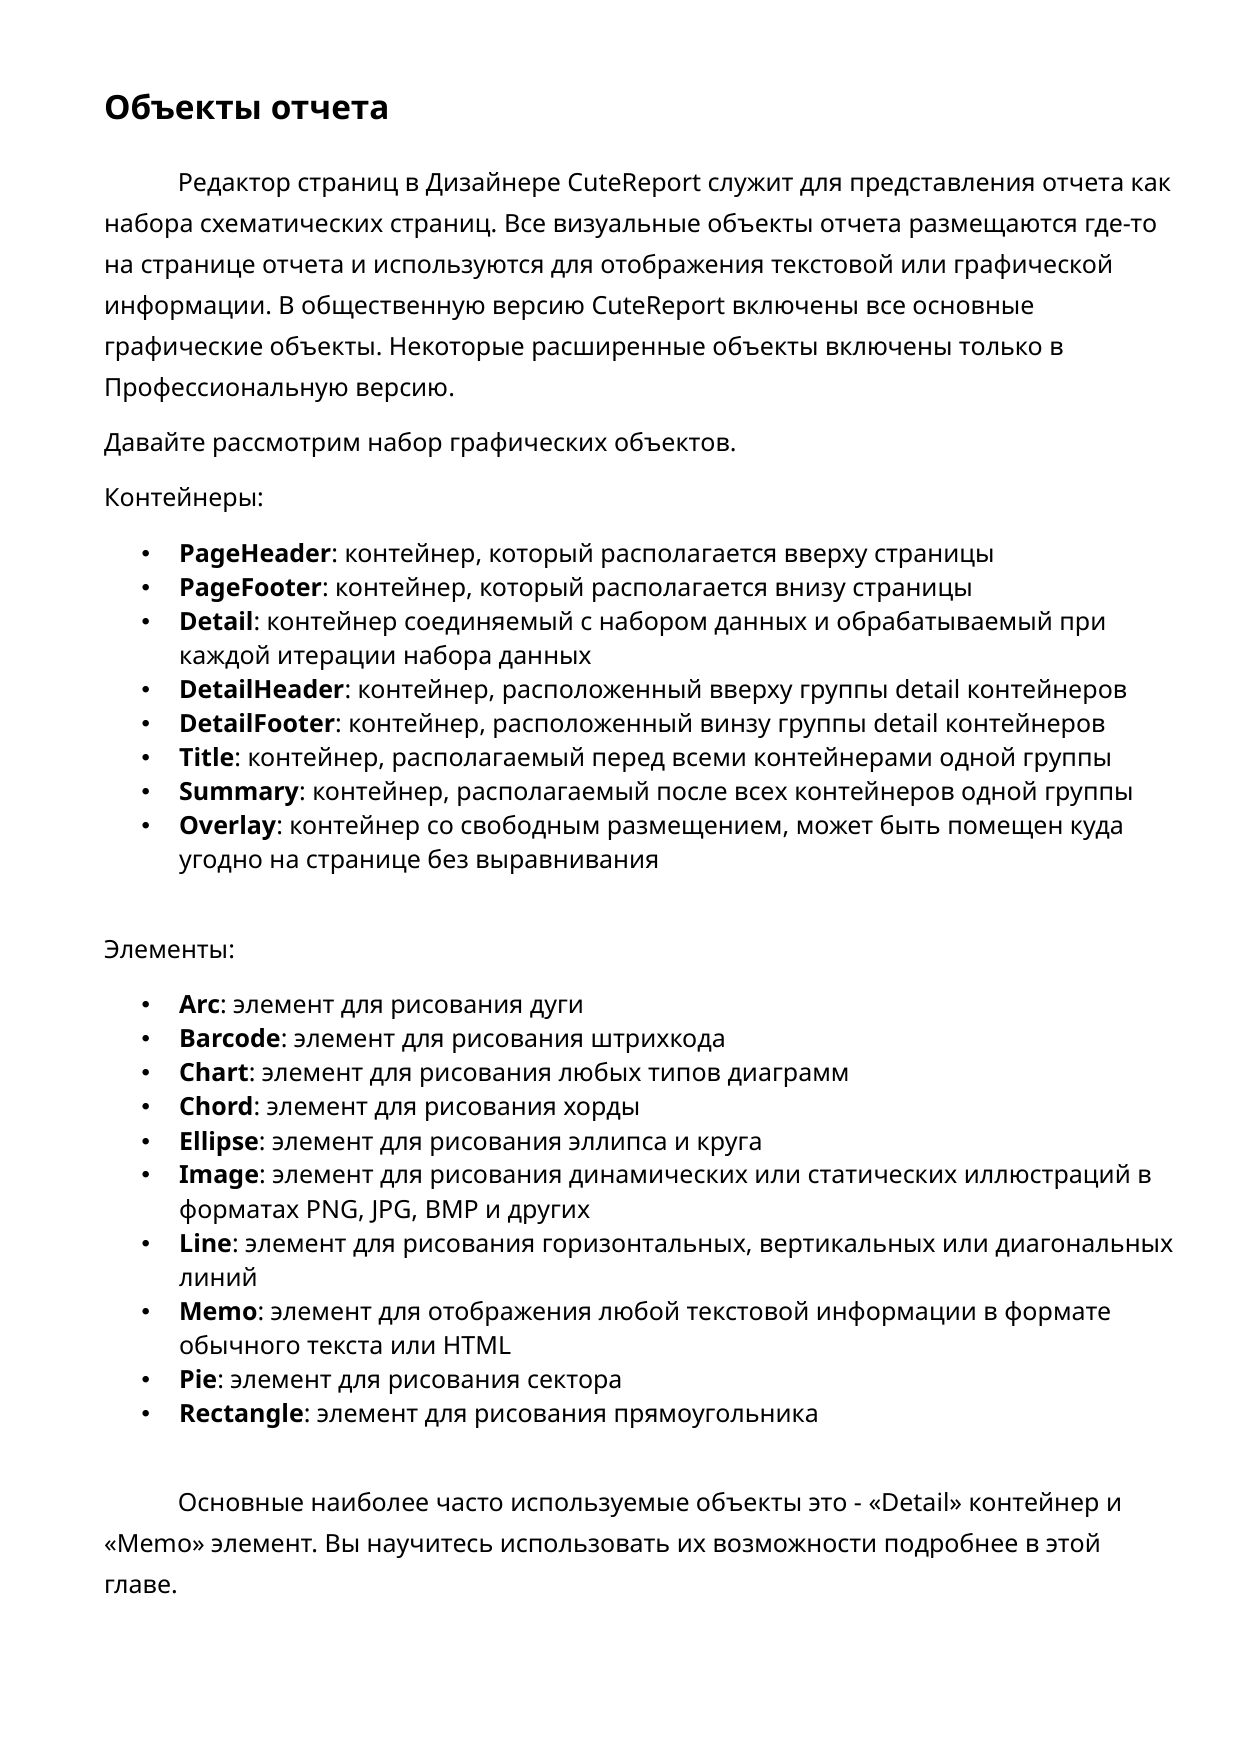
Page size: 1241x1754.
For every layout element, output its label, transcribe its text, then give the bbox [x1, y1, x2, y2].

list DetailHeader: контейнер, расположенный вверху группы detail контейнеров [141, 672, 1181, 706]
list Barcode: элемент для рисования штрихкода [141, 1021, 1181, 1055]
list Chord: элемент для рисования хорды [141, 1089, 1181, 1123]
text Редактор страниц в Дизайнере CuteReport служит для представления отчета как набора схематических страниц. Все визуальные объекты отчета размещаются где-то на странице отчета и используются для отображения текстовой или графической информации. В общественную версию CuteReport включены все основные графические объекты. Некоторые расширенные объекты включены только в Профессиональную версию. [104, 165, 1181, 403]
list Chart: элемент для рисования любых типов диаграмм [141, 1055, 1181, 1089]
text Контейнеры: [104, 480, 1181, 514]
list Summary: контейнер, располагаемый после всех контейнеров одной группы [141, 774, 1181, 808]
text Давайте рассмотрим набор графических объектов. [104, 424, 1181, 459]
subtitle Объекты отчета [104, 83, 1181, 129]
list Rectangle: элемент для рисования прямоугольника [141, 1396, 1181, 1430]
list Overlay: контейнер со свободным размещением, может быть помещен куда угодно на странице без выравнивания [141, 808, 1181, 876]
list PageFooter: контейнер, который располагается внизу страницы [141, 569, 1181, 603]
list DetailFooter: контейнер, расположенный винзу группы detail контейнеров [141, 706, 1181, 740]
list Pie: элемент для рисования сектора [141, 1362, 1181, 1396]
list Title: контейнер, располагаемый перед всеми контейнерами одной группы [141, 740, 1181, 774]
list Memo: элемент для отображения любой текстовой информации в формате обычного текста или HTML [141, 1293, 1181, 1362]
list Detail: контейнер соединяемый с набором данных и обрабатываемый при каждой итерации набора данных [141, 603, 1181, 672]
list Image: элемент для рисования динамических или статических иллюстраций в форматах PNG, JPG, BMP и других [141, 1157, 1181, 1225]
text Элементы: [104, 931, 1181, 966]
list PageHeader: контейнер, который располагается вверху страницы [141, 535, 1181, 569]
list Ellipse: элемент для рисования эллипса и круга [141, 1123, 1181, 1157]
text Основные наиболее часто используемые объекты это - «Detail» контейнер и «Memo» элемент. Вы научитесь использовать их возможности подробнее в этой главе. [104, 1485, 1181, 1601]
list Arc: элемент для рисования дуги [141, 987, 1181, 1021]
list Line: элемент для рисования горизонтальных, вертикальных или диагональных линий [141, 1225, 1181, 1293]
